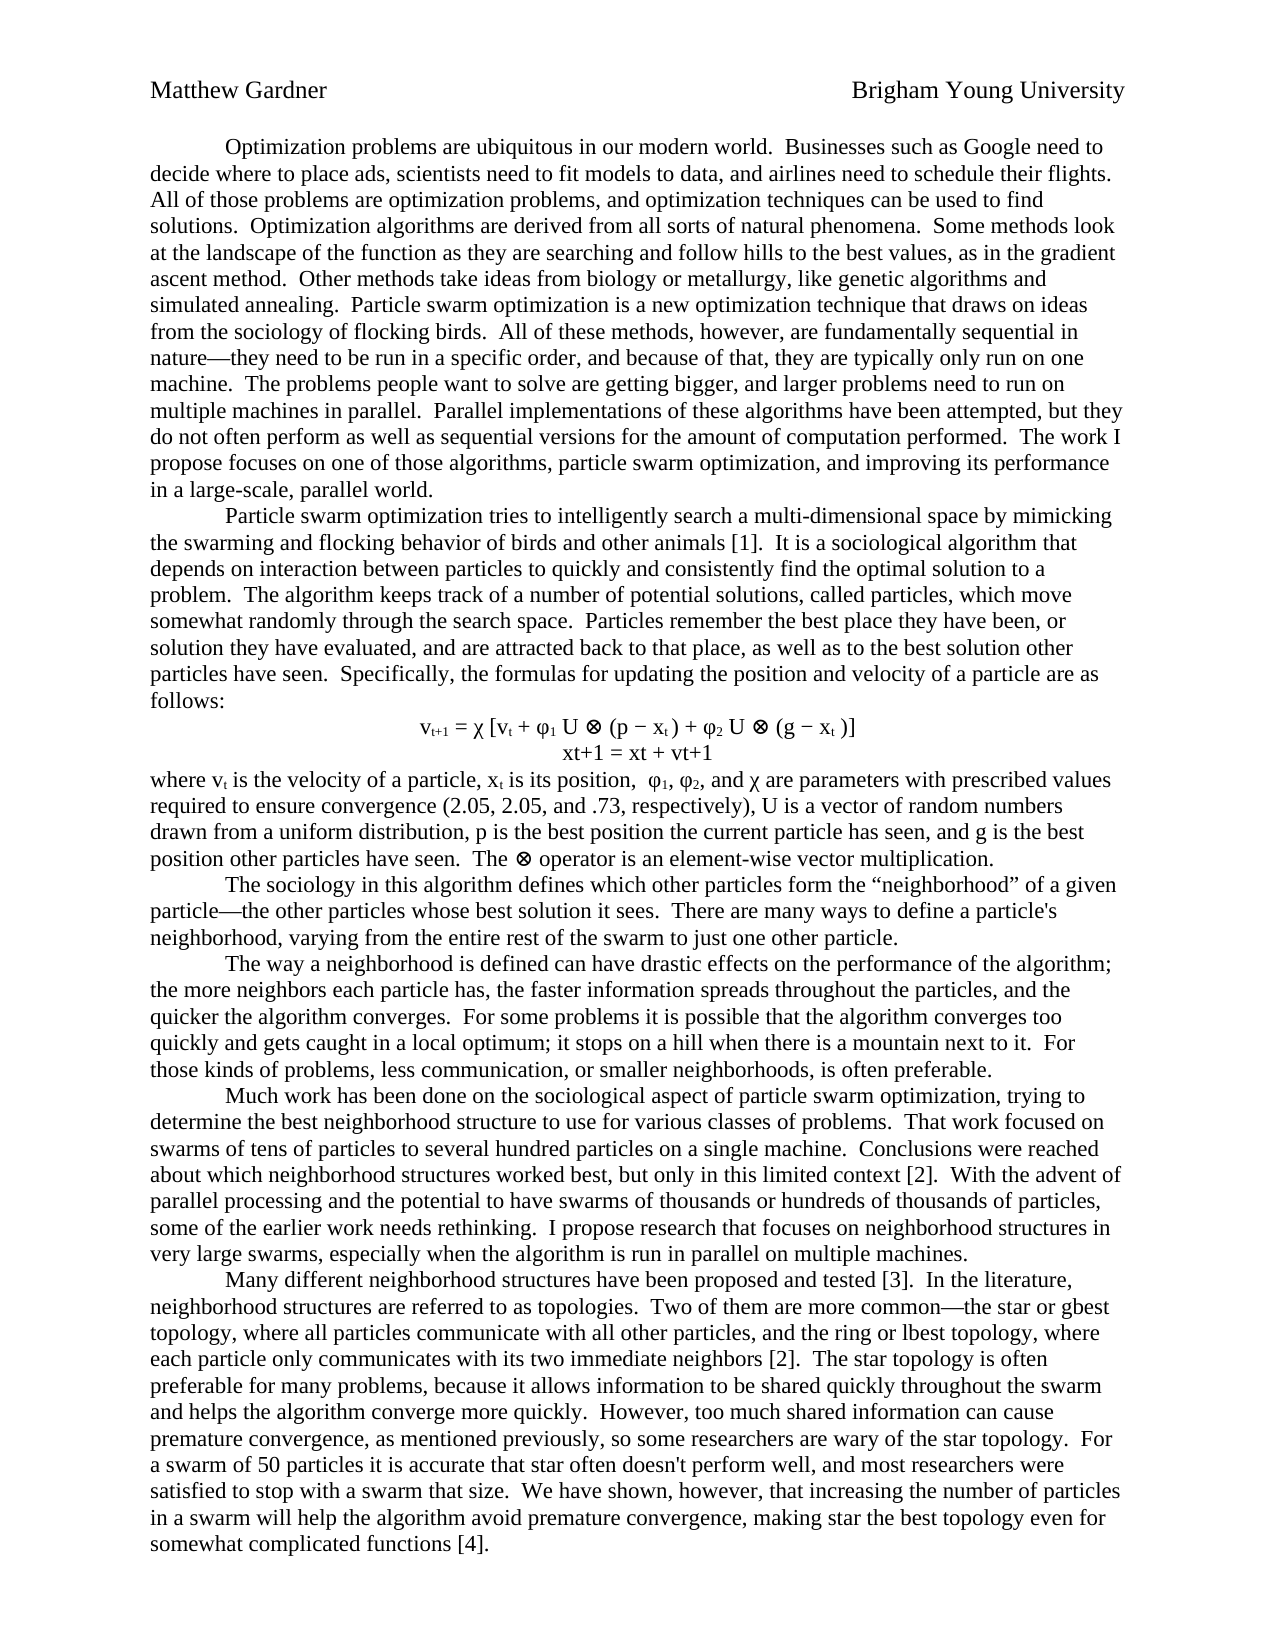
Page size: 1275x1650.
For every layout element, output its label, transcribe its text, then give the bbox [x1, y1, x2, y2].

text Particle swarm optimization tries to intelligently search a multi-dimensional space by mimicking the swarming and flocking behavior of birds and other animals [1]. It is a sociological algorithm that depends on interaction between particles to quickly and consistently find the optimal solution to a problem. The algorithm keeps track of a number of potential solutions, called particles, which move somewhat randomly through the search space. Particles remember the best place they have been, or solution they have evaluated, and are attracted back to that place, as well as to the best solution other particles have seen. Specifically, the formulas for updating the position and velocity of a particle are as follows: [150, 502, 1125, 713]
text The way a neighborhood is defined can have drastic effects on the performance of the algorithm; the more neighbors each particle has, the faster information spreads throughout the particles, and the quicker the algorithm converges. For some problems it is possible that the algorithm converges too quickly and gets caught in a local optimum; it stops on a hill when there is a mountain next to it. For those kinds of problems, less communication, or smaller neighborhoods, is often preferable. [150, 950, 1125, 1082]
text The sociology in this algorithm defines which other particles form the “neighborhood” of a given particle—the other particles whose best solution it sees. There are many ways to define a particle's neighborhood, varying from the entire rest of the swarm to just one other particle. [150, 871, 1125, 950]
text Much work has been done on the sociological aspect of particle swarm optimization, trying to determine the best neighborhood structure to use for various classes of problems. That work focused on swarms of tens of particles to several hundred particles on a single machine. Conclusions were reached about which neighborhood structures worked best, but only in this limited context [2]. With the advent of parallel processing and the potential to have swarms of thousands or hundreds of thousands of particles, some of the earlier work needs rethinking. I propose research that focuses on neighborhood structures in very large swarms, especially when the algorithm is run in parallel on multiple machines. [150, 1082, 1125, 1266]
text Optimization problems are ubiquitous in our modern world. Businesses such as Google need to decide where to place ads, scientists need to fit models to data, and airlines need to schedule their flights. All of those problems are optimization problems, and optimization techniques can be used to find solutions. Optimization algorithms are derived from all sorts of natural phenomena. Some methods look at the landscape of the function as they are searching and follow hills to the best values, as in the gradient ascent method. Other methods take ideas from biology or metallurgy, like genetic algorithms and simulated annealing. Particle swarm optimization is a new optimization technique that draws on ideas from the sociology of flocking birds. All of these methods, however, are fundamentally sequential in nature—they need to be run in a specific order, and because of that, they are typically only run on one machine. The problems people want to solve are getting bigger, and larger problems need to run on multiple machines in parallel. Parallel implementations of these algorithms have been attempted, but they do not often perform as well as sequential versions for the amount of computation performed. The work I propose focuses on one of those algorithms, particle swarm optimization, and improving its performance in a large-scale, parallel world. [150, 133, 1125, 502]
text vt+1 = χ [vt + φ1 U ⊗ (p − xt ) + φ2 U ⊗ (g − xt )] [150, 713, 1125, 739]
text where vt is the velocity of a particle, xt is its position, φ1, φ2, and χ are parameters with prescribed values required to ensure convergence (2.05, 2.05, and .73, respectively), U is a vector of random numbers drawn from a uniform distribution, p is the best position the current particle has seen, and g is the best position other particles have seen. The ⊗ operator is an element-wise vector multiplication. [150, 766, 1125, 871]
text xt+1 = xt + vt+1 [150, 739, 1125, 766]
text Many different neighborhood structures have been proposed and tested [3]. In the literature, neighborhood structures are referred to as topologies. Two of them are more common—the star or gbest topology, where all particles communicate with all other particles, and the ring or lbest topology, where each particle only communicates with its two immediate neighbors [2]. The star topology is often preferable for many problems, because it allows information to be shared quickly throughout the swarm and helps the algorithm converge more quickly. However, too much shared information can cause premature convergence, as mentioned previously, so some researchers are wary of the star topology. For a swarm of 50 particles it is accurate that star often doesn't perform well, and most researchers were satisfied to stop with a swarm that size. We have shown, however, that increasing the number of particles in a swarm will help the algorithm avoid premature convergence, making star the best topology even for somewhat complicated functions [4]. [150, 1266, 1125, 1556]
